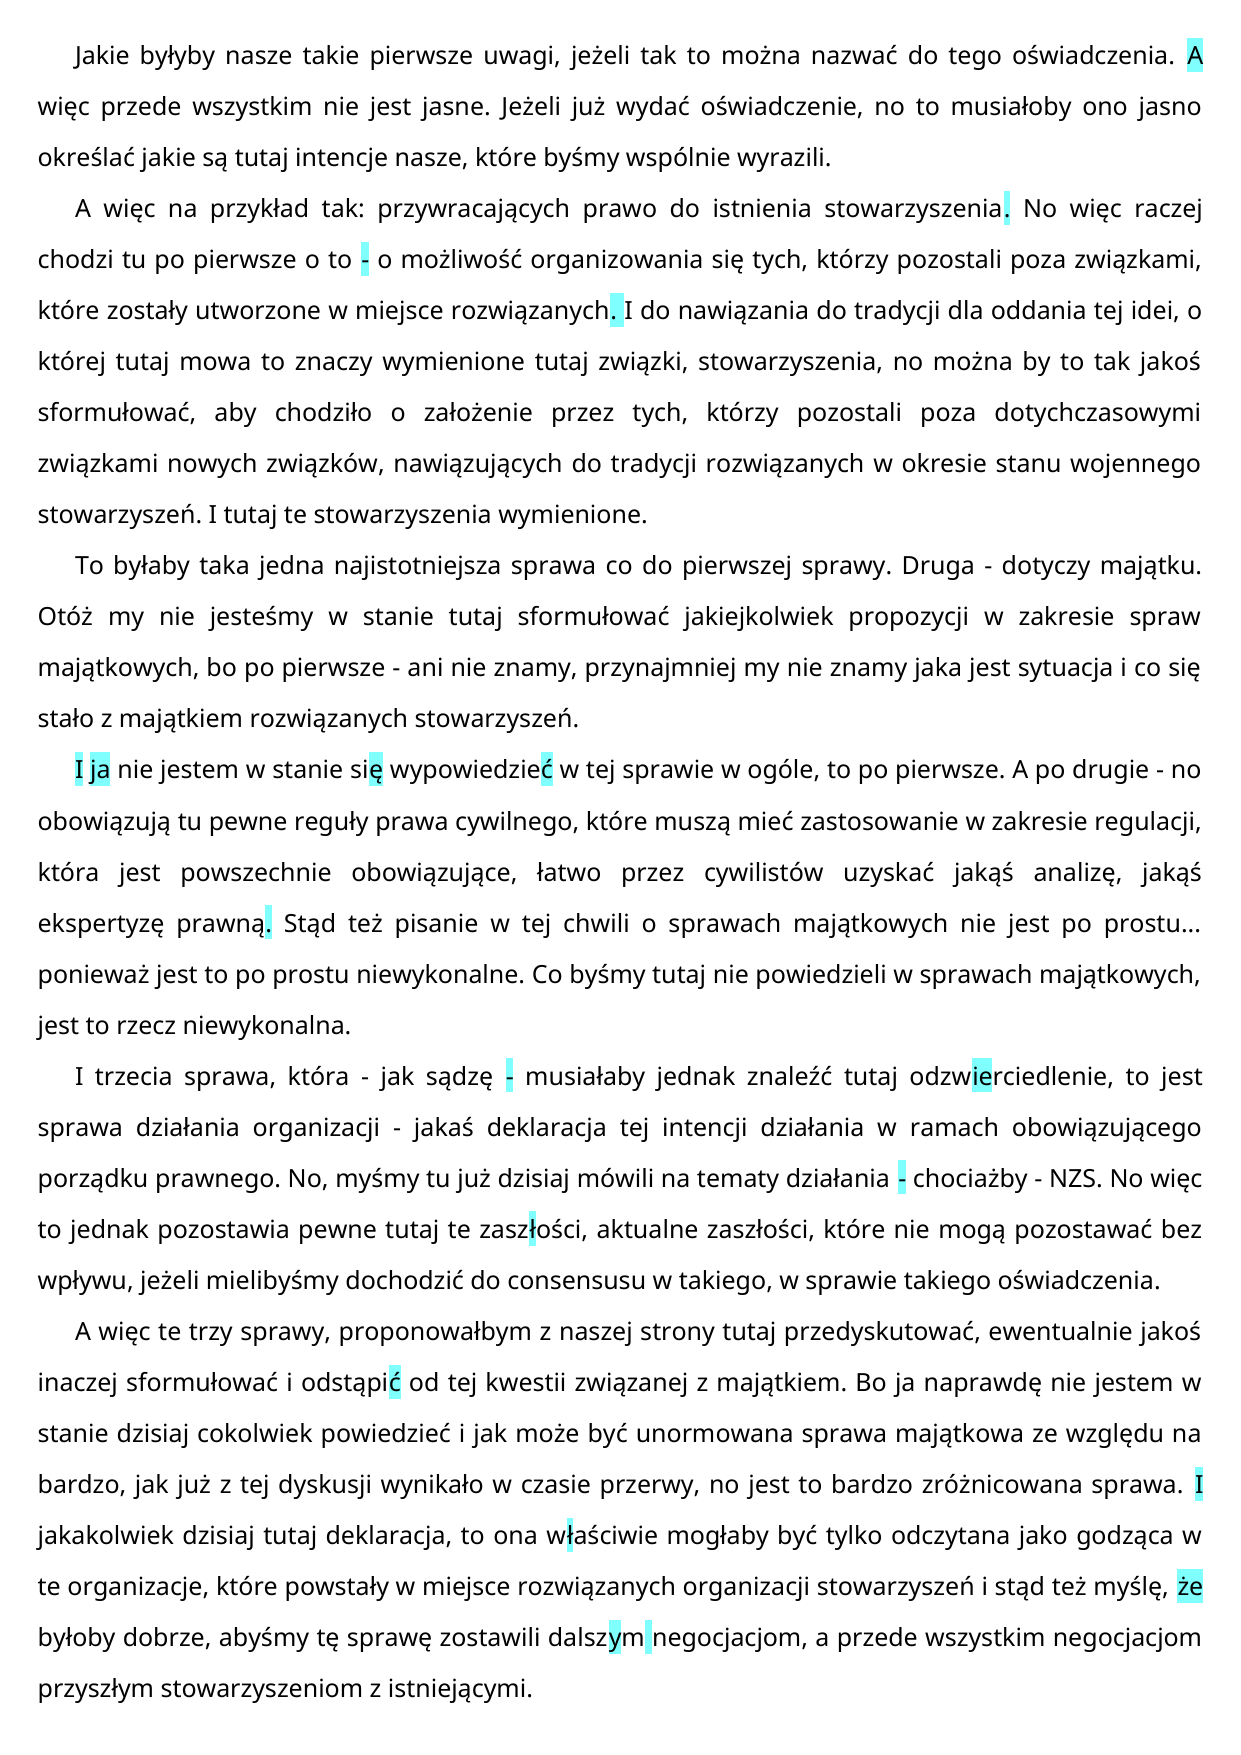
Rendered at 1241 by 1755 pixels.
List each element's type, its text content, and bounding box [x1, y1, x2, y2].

text To byłaby taka jedna najistotniejsza sprawa co do pierwszej sprawy. Druga - dotyczy majątku. Otóż my nie jesteśmy w stanie tutaj sformułować jakiejkolwiek propozycji w zakresie spraw majątkowych, bo po pierwsze - ani nie znamy, przynajmniej my nie znamy jaka jest sytuacja i co się stało z majątkiem rozwiązanych stowarzyszeń. [37, 548, 1203, 735]
text Jakie byłyby nasze takie pierwsze uwagi, jeżeli tak to można nazwać do tego oświadczenia. A więc przede wszystkim nie jest jasne. Jeżeli już wydać oświadczenie, no to musiałoby ono jasno określać jakie są tutaj intencje nasze, które byśmy wspólnie wyrazili. [37, 37, 1203, 174]
text A więc te trzy sprawy, proponowałbym z naszej strony tutaj przedyskutować, ewentualnie jakoś inaczej sformułować i odstąpić od tej kwestii związanej z majątkiem. Bo ja naprawdę nie jestem w stanie dzisiaj cokolwiek powiedzieć i jak może być unormowana sprawa majątkowa ze względu na bardzo, jak już z tej dyskusji wynikało w czasie przerwy, no jest to bardzo zróżnicowana sprawa. I jakakolwiek dzisiaj tutaj deklaracja, to ona właściwie mogłaby być tylko odczytana jako godząca w te organizacje, które powstały w miejsce rozwiązanych organizacji stowarzyszeń i stąd też myślę, że byłoby dobrze, abyśmy tę sprawę zostawili dalszym negocjacjom, a przede wszystkim negocjacjom przyszłym stowarzyszeniom z istniejącymi. [37, 1313, 1203, 1705]
text A więc na przykład tak: przywracających prawo do istnienia stowarzyszenia. No więc raczej chodzi tu po pierwsze o to - o możliwość organizowania się tych, którzy pozostali poza związkami, które zostały utworzone w miejsce rozwiązanych. I do nawiązania do tradycji dla oddania tej idei, o której tutaj mowa to znaczy wymienione tutaj związki, stowarzyszenia, no można by to tak jakoś sformułować, aby chodziło o założenie przez tych, którzy pozostali poza dotychczasowymi związkami nowych związków, nawiązujących do tradycji rozwiązanych w okresie stanu wojennego stowarzyszeń. I tutaj te stowarzyszenia wymienione. [37, 191, 1203, 531]
text I trzecia sprawa, która - jak sądzę - musiałaby jednak znaleźć tutaj odzwierciedlenie, to jest sprawa działania organizacji - jakaś deklaracja tej intencji działania w ramach obowiązującego porządku prawnego. No, myśmy tu już dzisiaj mówili na tematy działania - chociażby - NZS. No więc to jednak pozostawia pewne tutaj te zaszłości, aktualne zaszłości, które nie mogą pozostawać bez wpływu, jeżeli mielibyśmy dochodzić do consensusu w takiego, w sprawie takiego oświadczenia. [37, 1058, 1203, 1297]
text I ja nie jestem w stanie się wypowiedzieć w tej sprawie w ogóle, to po pierwsze. A po drugie - no obowiązują tu pewne reguły prawa cywilnego, które muszą mieć zastosowanie w zakresie regulacji, która jest powszechnie obowiązujące, łatwo przez cywilistów uzyskać jakąś analizę, jakąś ekspertyzę prawną. Stąd też pisanie w tej chwili o sprawach majątkowych nie jest po prostu... ponieważ jest to po prostu niewykonalne. Co byśmy tutaj nie powiedzieli w sprawach majątkowych, jest to rzecz niewykonalna. [37, 752, 1203, 1041]
